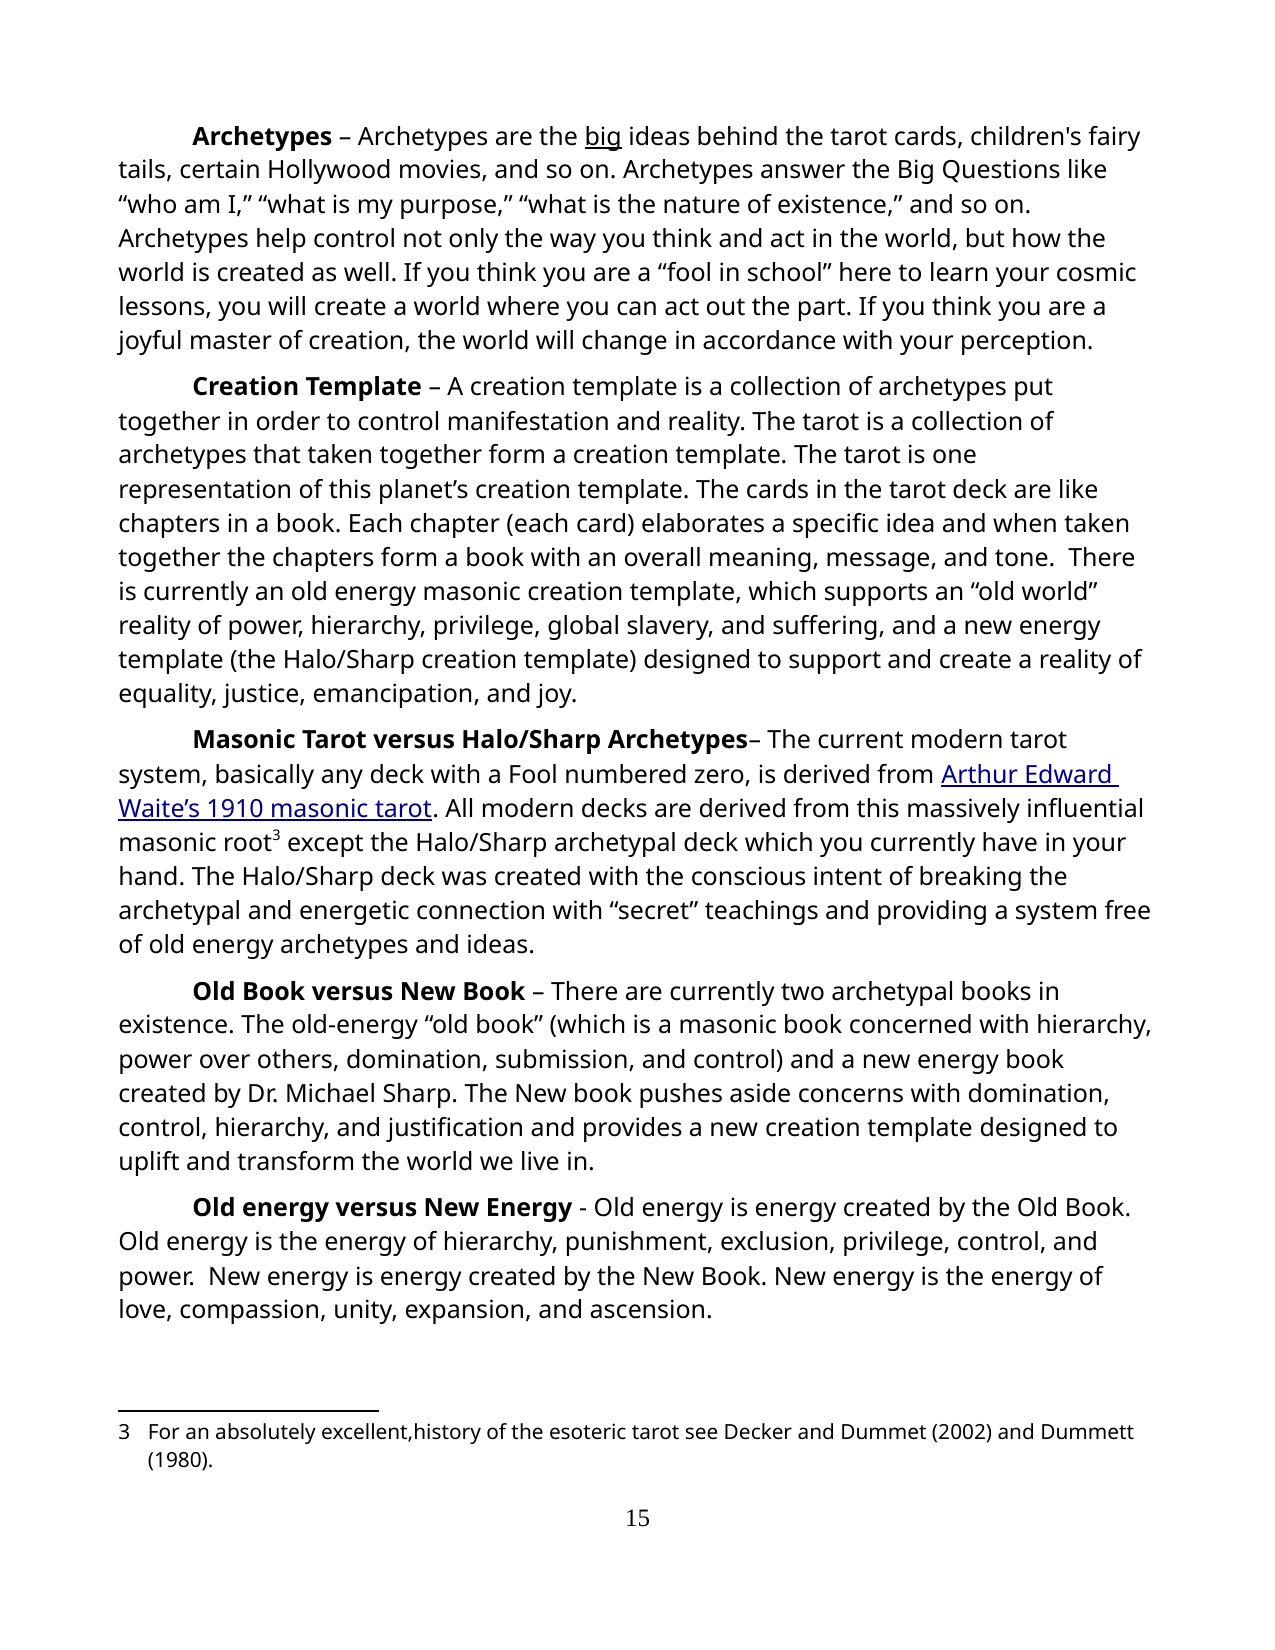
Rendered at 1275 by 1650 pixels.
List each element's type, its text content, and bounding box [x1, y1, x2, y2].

text Old energy versus New Energy - Old energy is energy created by the Old Book. Old energy is the energy of hierarchy, punishment, exclusion, privilege, control, and power. New energy is energy created by the New Book. New energy is the energy of love, compassion, unity, expansion, and ascension. [118, 1190, 1157, 1326]
text Masonic Tarot versus Halo/Sharp Archetypes– The current modern tarot system, basically any deck with a Fool numbered zero, is derived from Arthur Edward Waite’s 1910 masonic tarot. All modern decks are derived from this massively influential masonic root except the Halo/Sharp archetypal deck which you currently have in your hand. The Halo/Sharp deck was created with the conscious intent of breaking the archetypal and energetic connection with “secret” teachings and providing a system free of old energy archetypes and ideas. [118, 722, 1157, 961]
text Archetypes – Archetypes are the big ideas behind the tarot cards, children's fairy tails, certain Hollywood movies, and so on. Archetypes answer the Big Questions like “who am I,” “what is my purpose,” “what is the nature of existence,” and so on. Archetypes help control not only the way you think and act in the world, but how the world is created as well. If you think you are a “fool in school” here to learn your cosmic lessons, you will create a world where you can act out the part. If you think you are a joyful master of creation, the world will change in accordance with your perception. [118, 118, 1157, 357]
text For an absolutely excellent,history of the esoteric tarot see Decker and Dummet (2002) and Dummett (1980). [118, 1417, 1157, 1474]
text Old Book versus New Book – There are currently two archetypal books in existence. The old-energy “old book” (which is a masonic book concerned with hierarchy, power over others, domination, submission, and control) and a new energy book created by Dr. Michael Sharp. The New book pushes aside concerns with domination, control, hierarchy, and justification and provides a new creation template designed to uplift and transform the world we live in. [118, 973, 1157, 1177]
text Creation Template – A creation template is a collection of archetypes put together in order to control manifestation and reality. The tarot is a collection of archetypes that taken together form a creation template. The tarot is one representation of this planet’s creation template. The cards in the tarot deck are like chapters in a book. Each chapter (each card) elaborates a specific idea and when taken together the chapters form a book with an overall meaning, message, and tone. There is currently an old energy masonic creation template, which supports an “old world” reality of power, hierarchy, privilege, global slavery, and suffering, and a new energy template (the Halo/Sharp creation template) designed to support and create a reality of equality, justice, emancipation, and joy. [118, 369, 1157, 710]
